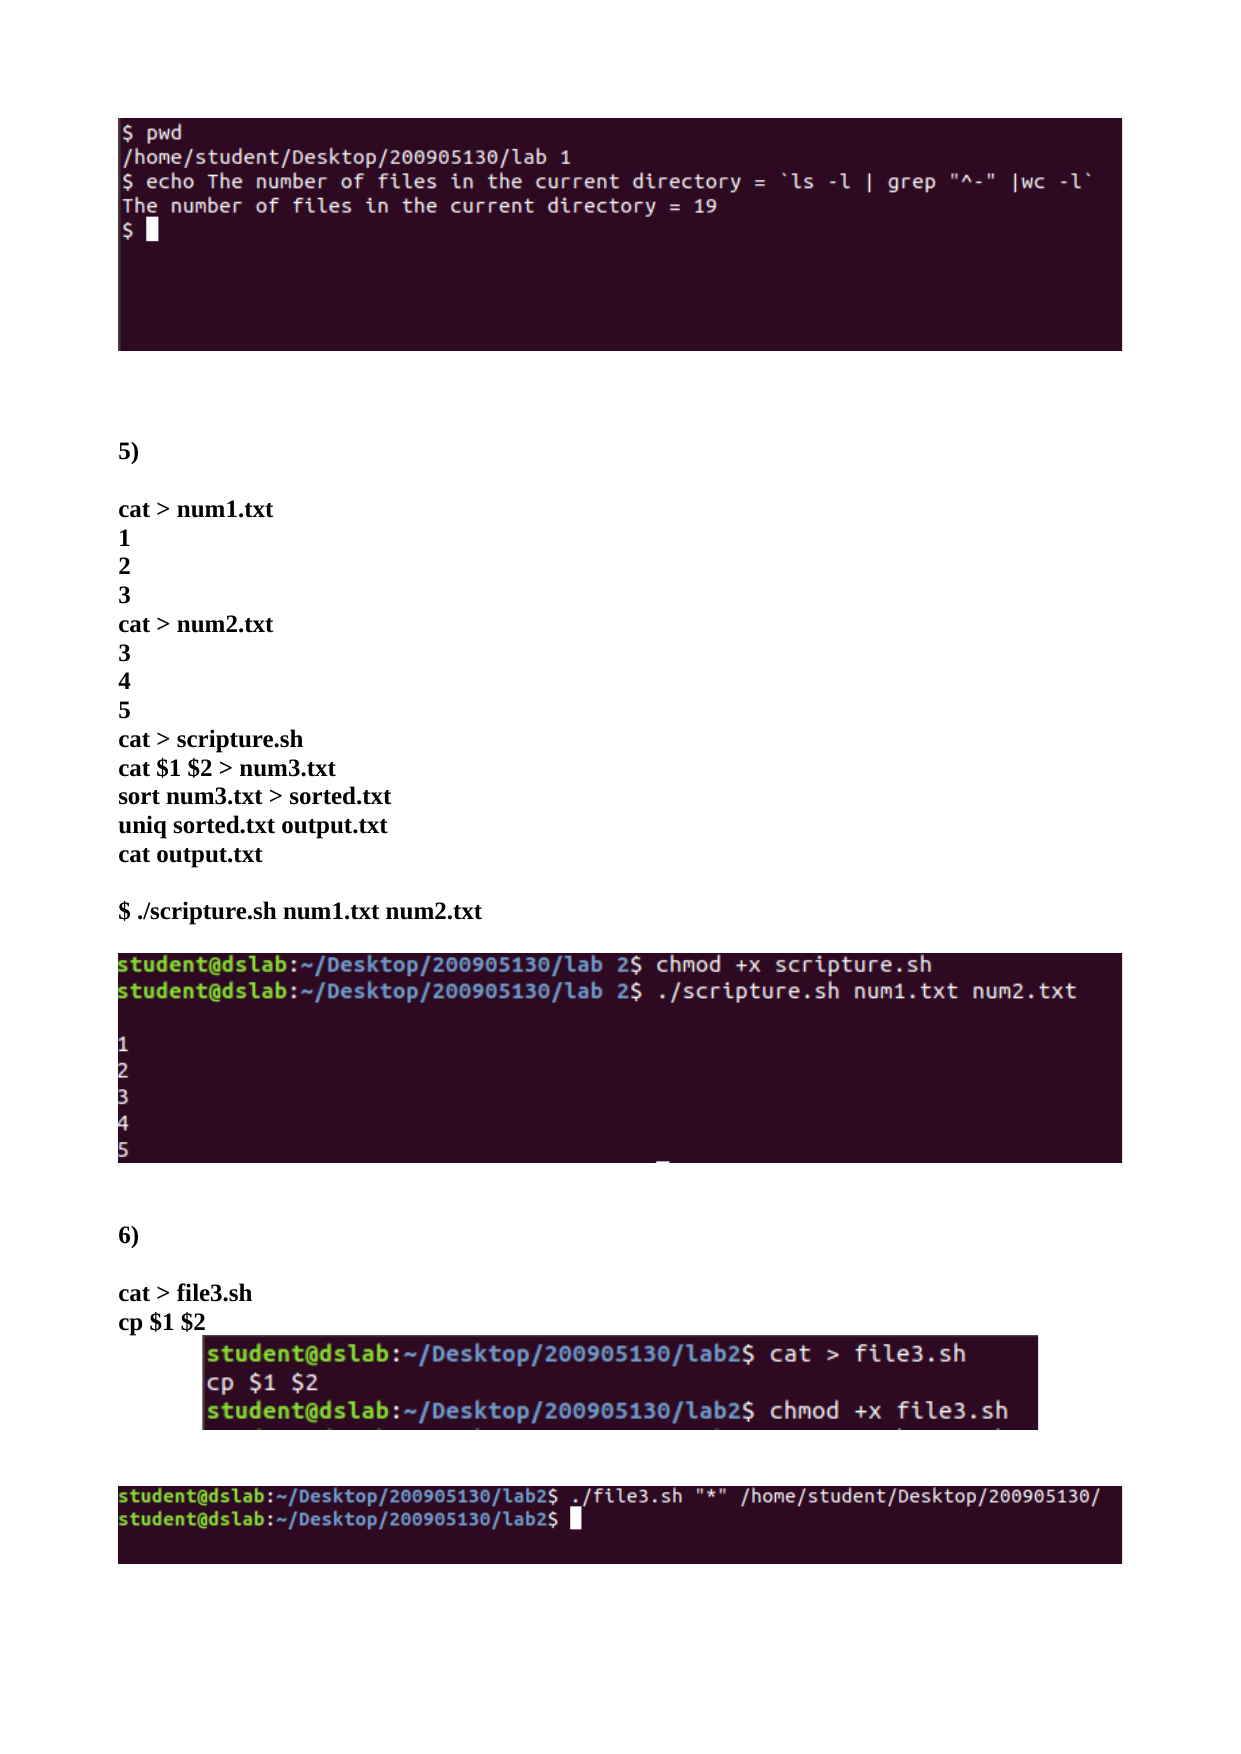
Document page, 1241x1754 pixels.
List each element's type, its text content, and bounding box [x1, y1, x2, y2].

text 3 [118, 580, 1122, 609]
text cat > num1.txt [118, 494, 1122, 523]
text cat $1 $2 > num3.txt [118, 753, 1122, 781]
text cat > file3.sh [118, 1278, 1122, 1307]
text cat output.txt [118, 839, 1122, 868]
picture [118, 953, 1123, 1163]
text sort num3.txt > sorted.txt [118, 781, 1122, 810]
text $ ./scripture.sh num1.txt num2.txt [118, 896, 1122, 925]
text 6) [118, 1220, 1122, 1249]
text 5) [118, 436, 1122, 465]
text cp $1 $2 [118, 1307, 1122, 1335]
text 5 [118, 695, 1122, 724]
picture [118, 118, 1123, 351]
text 4 [118, 666, 1122, 695]
text cat > scripture.sh [118, 724, 1122, 753]
text uniq sorted.txt output.txt [118, 810, 1122, 839]
text 1 [118, 523, 1122, 551]
picture [118, 1486, 1123, 1564]
text 2 [118, 551, 1122, 580]
text 3 [118, 638, 1122, 666]
text cat > num2.txt [118, 609, 1122, 638]
picture [202, 1335, 1039, 1430]
